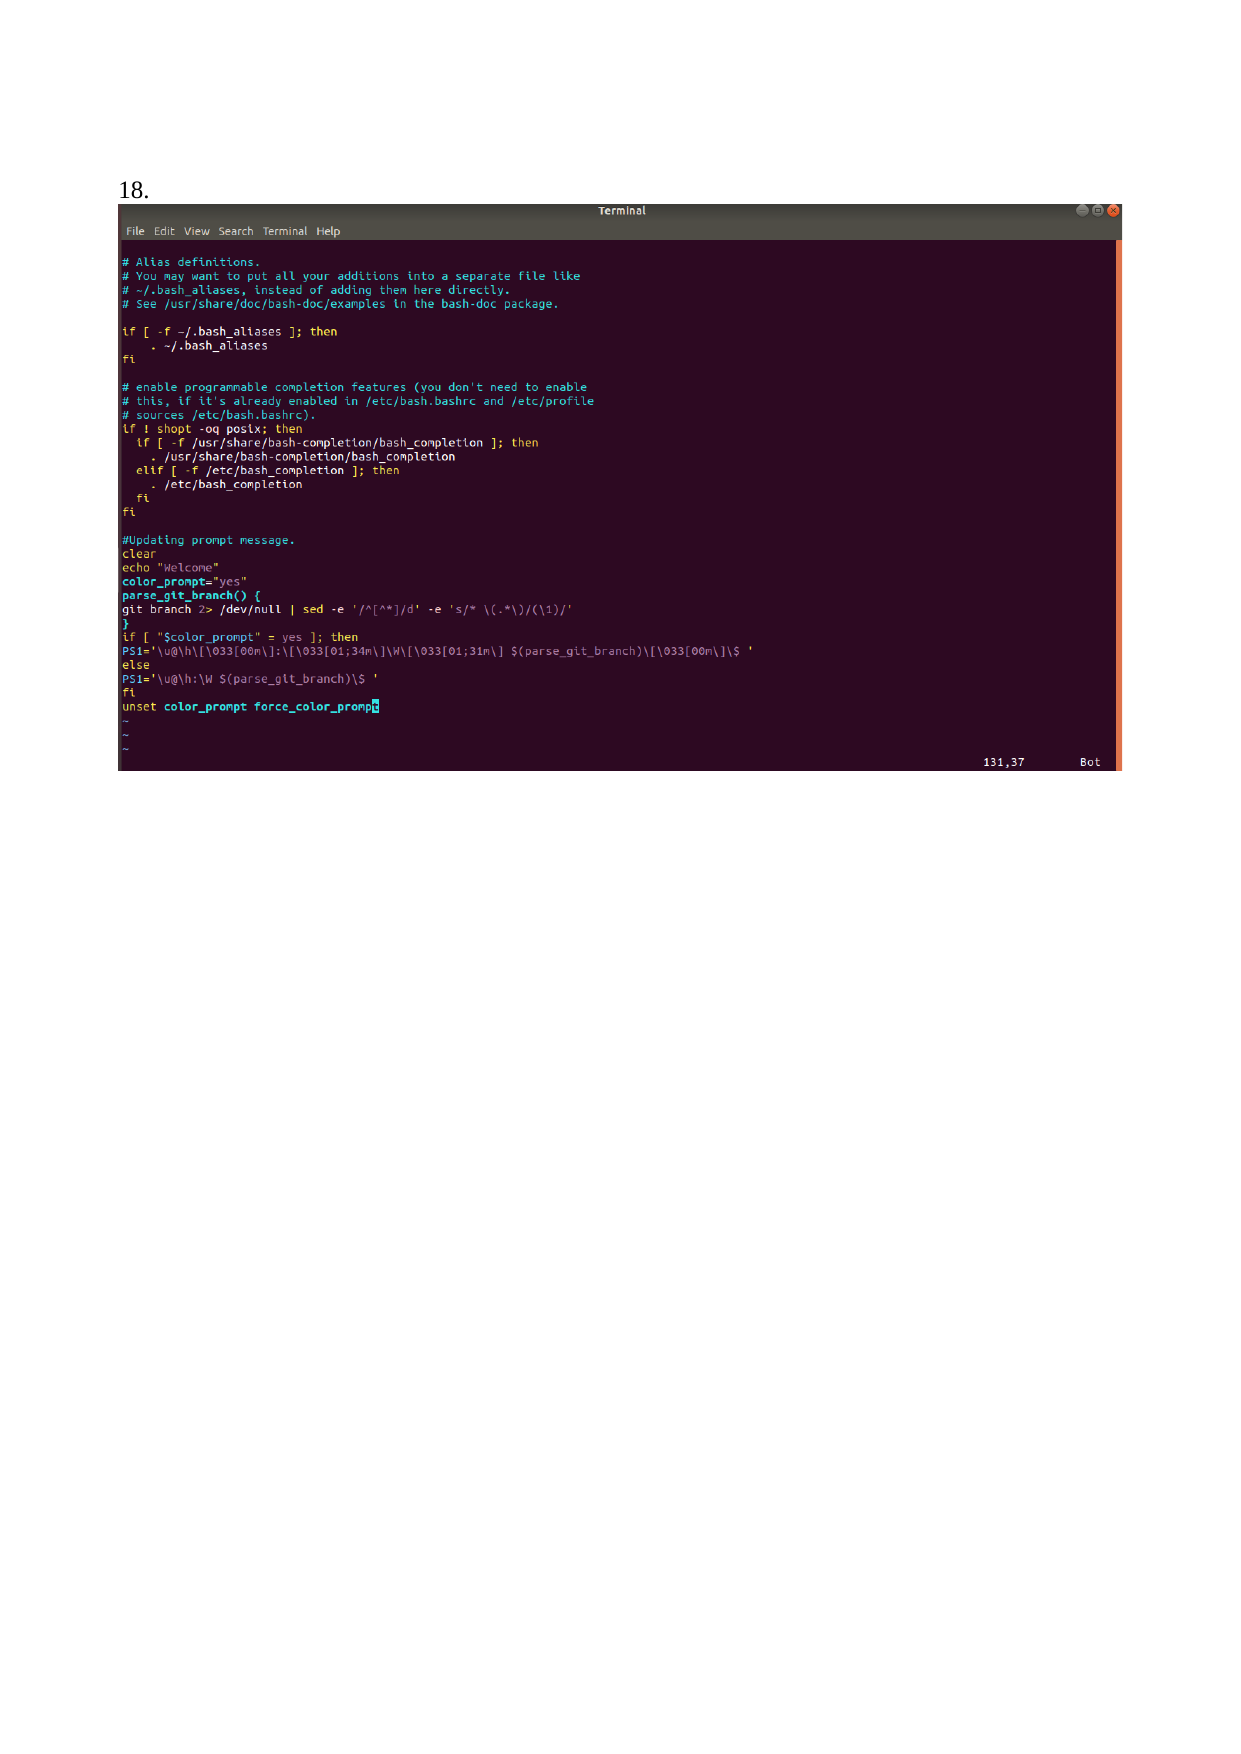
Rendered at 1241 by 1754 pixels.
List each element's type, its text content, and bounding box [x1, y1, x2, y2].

picture [118, 204, 1123, 771]
text 18. [118, 176, 1122, 204]
